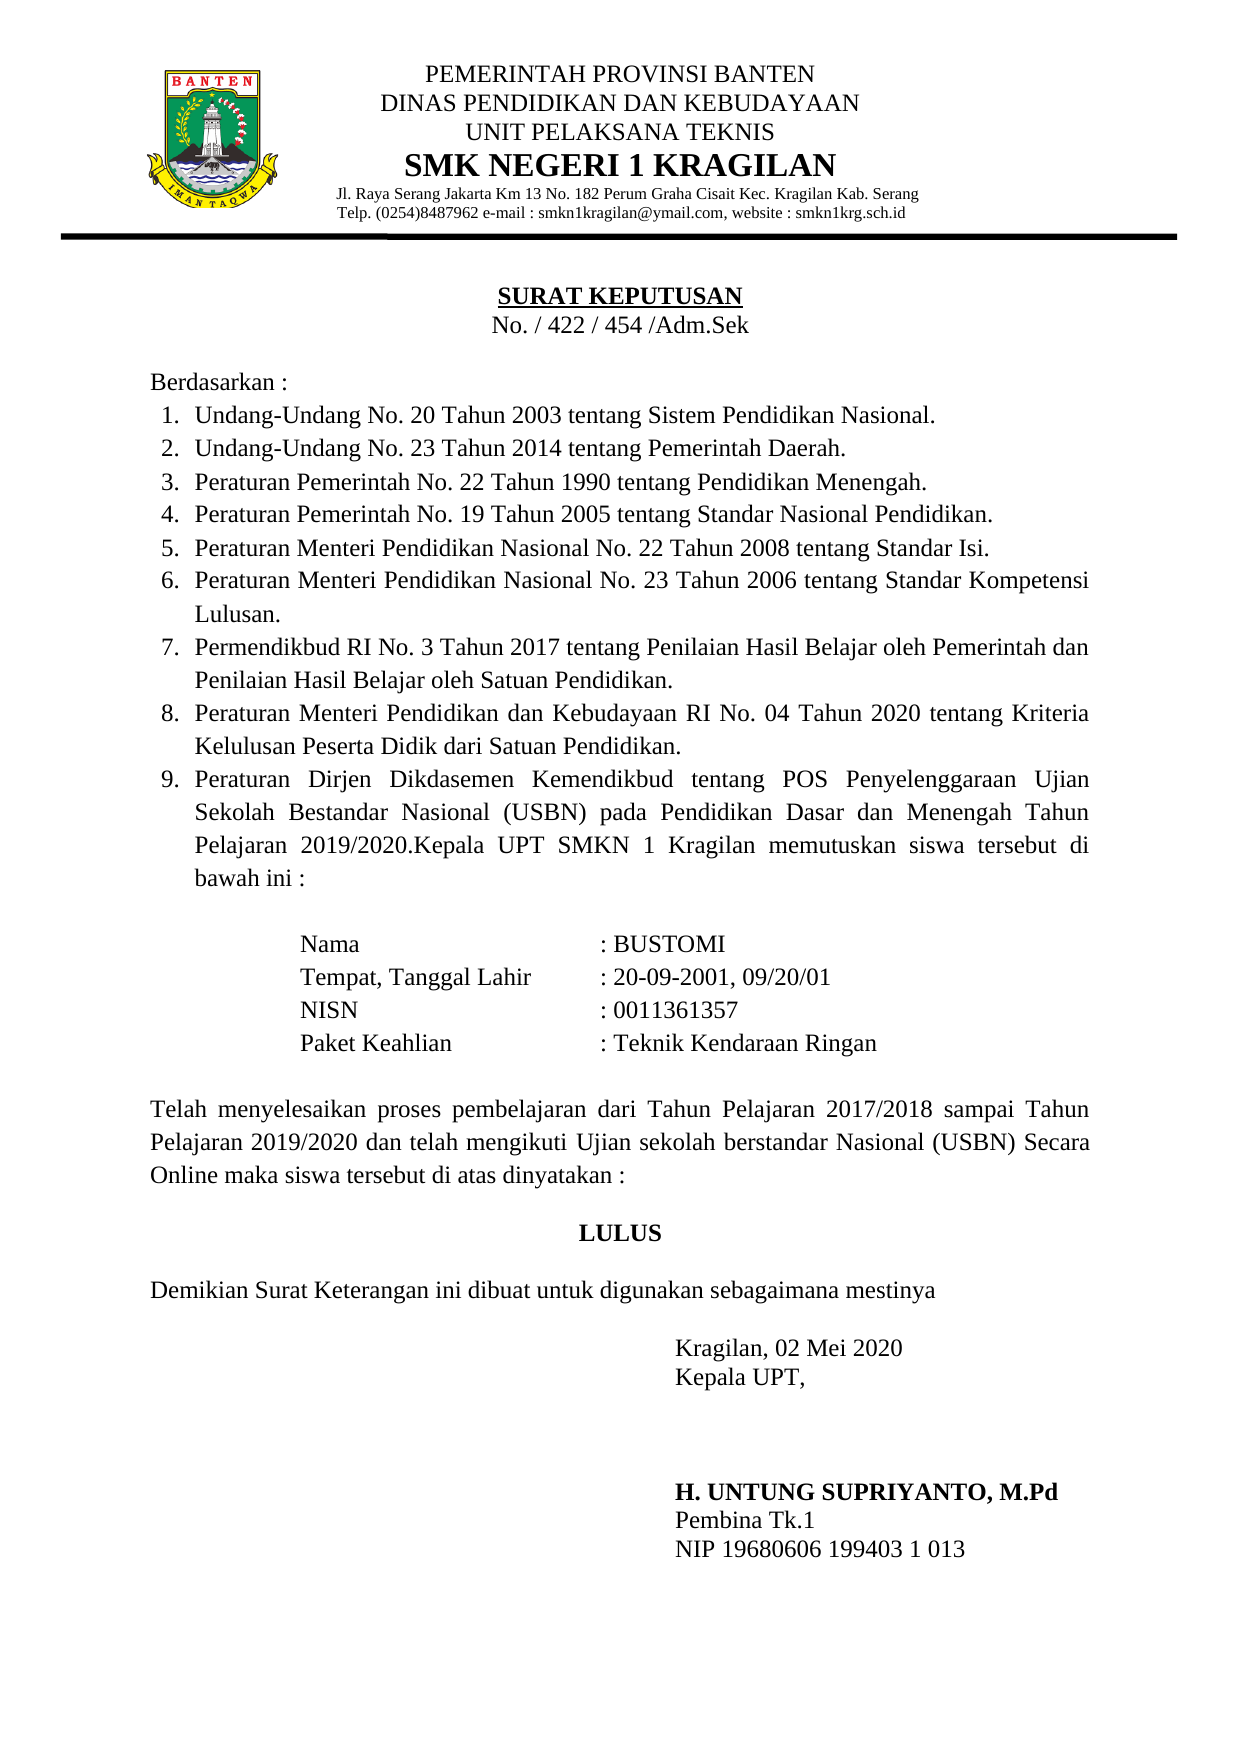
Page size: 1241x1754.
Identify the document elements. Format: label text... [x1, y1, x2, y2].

text Pembina Tk.1 [150, 1506, 1090, 1534]
list Peraturan Menteri Pendidikan dan Kebudayaan RI No. 04 Tahun 2020 tentang Kriteria Kelulusan Peserta Didik dari Satuan Pendidikan. [179, 698, 1090, 759]
picture [146, 70, 279, 208]
text NISN : 0011361357 [150, 995, 1090, 1024]
list Undang-Undang No. 23 Tahun 2014 tentang Pemerintah Daerah. [179, 433, 1090, 462]
list Peraturan Dirjen Dikdasemen Kemendikbud tentang POS Penyelenggaraan Ujian Sekolah Bestandar Nasional (USBN) pada Pendidikan Dasar dan Menengah Tahun Pelajaran 2019/2020.Kepala UPT SMKN 1 Kragilan memutuskan siswa tersebut di bawah ini : [179, 764, 1090, 892]
text Telah menyelesaikan proses pembelajaran dari Tahun Pelajaran 2017/2018 sampai Tahun Pelajaran 2019/2020 dan telah mengikuti Ujian sekolah berstandar Nasional (USBN) Secara Online maka siswa tersebut di atas dinyatakan : [150, 1094, 1090, 1189]
text SURAT KEPUTUSAN [150, 281, 1090, 310]
text Berdasarkan : [150, 367, 1090, 396]
text No. / 422 / 454 /Adm.Sek [150, 310, 1090, 339]
list Peraturan Pemerintah No. 22 Tahun 1990 tentang Pendidikan Menengah. [179, 467, 1090, 495]
text LULUS [150, 1218, 1090, 1247]
text H. UNTUNG SUPRIYANTO, M.Pd [150, 1477, 1090, 1506]
text Tempat, Tanggal Lahir : 20-09-2001, 09/20/01 [150, 962, 1090, 991]
list Permendikbud RI No. 3 Tahun 2017 tentang Penilaian Hasil Belajar oleh Pemerintah dan Penilaian Hasil Belajar oleh Satuan Pendidikan. [179, 632, 1090, 693]
list Peraturan Menteri Pendidikan Nasional No. 23 Tahun 2006 tentang Standar Kompetensi Lulusan. [179, 566, 1090, 627]
list Peraturan Pemerintah No. 19 Tahun 2005 tentang Standar Nasional Pendidikan. [179, 499, 1090, 528]
list Undang-Undang No. 20 Tahun 2003 tentang Sistem Pendidikan Nasional. [179, 401, 1090, 429]
text Kepala UPT, [150, 1362, 1090, 1391]
text Kragilan, 02 Mei 2020 [150, 1333, 1090, 1362]
text Paket Keahlian : Teknik Kendaraan Ringan [150, 1028, 1090, 1057]
text Demikian Surat Keterangan ini dibuat untuk digunakan sebagaimana mestinya [150, 1276, 1090, 1304]
list Peraturan Menteri Pendidikan Nasional No. 22 Tahun 2008 tentang Standar Isi. [179, 533, 1090, 561]
text Nama : BUSTOMI [150, 929, 1090, 958]
text NIP 19680606 199403 1 013 [150, 1534, 1090, 1563]
